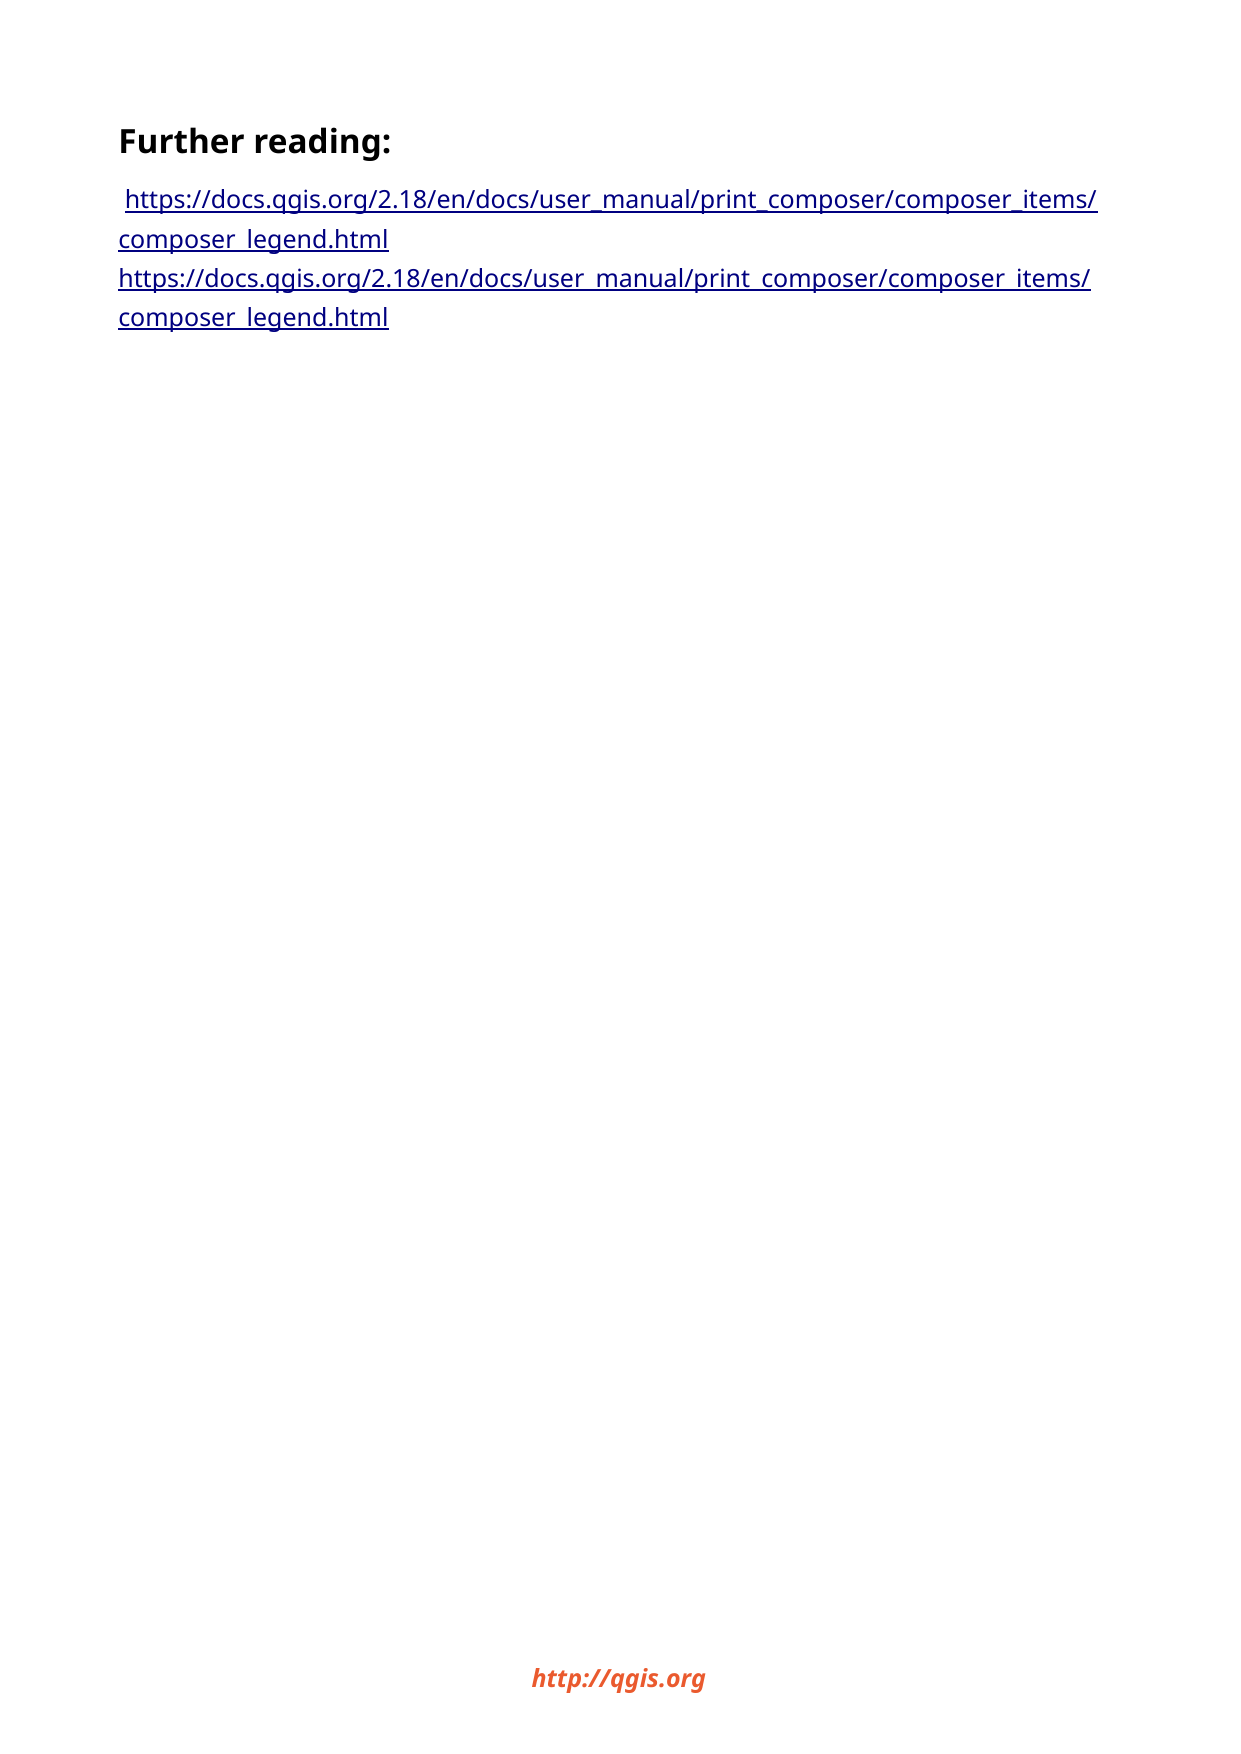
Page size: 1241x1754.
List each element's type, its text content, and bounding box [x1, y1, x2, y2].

subtitle Further reading: [118, 118, 1122, 163]
text https://docs.qgis.org/2.18/en/docs/user_manual/print_composer/composer_items/composer_legend.html [118, 182, 1122, 255]
text https://docs.qgis.org/2.18/en/docs/user_manual/print_composer/composer_items/composer_legend.html [118, 260, 1122, 334]
